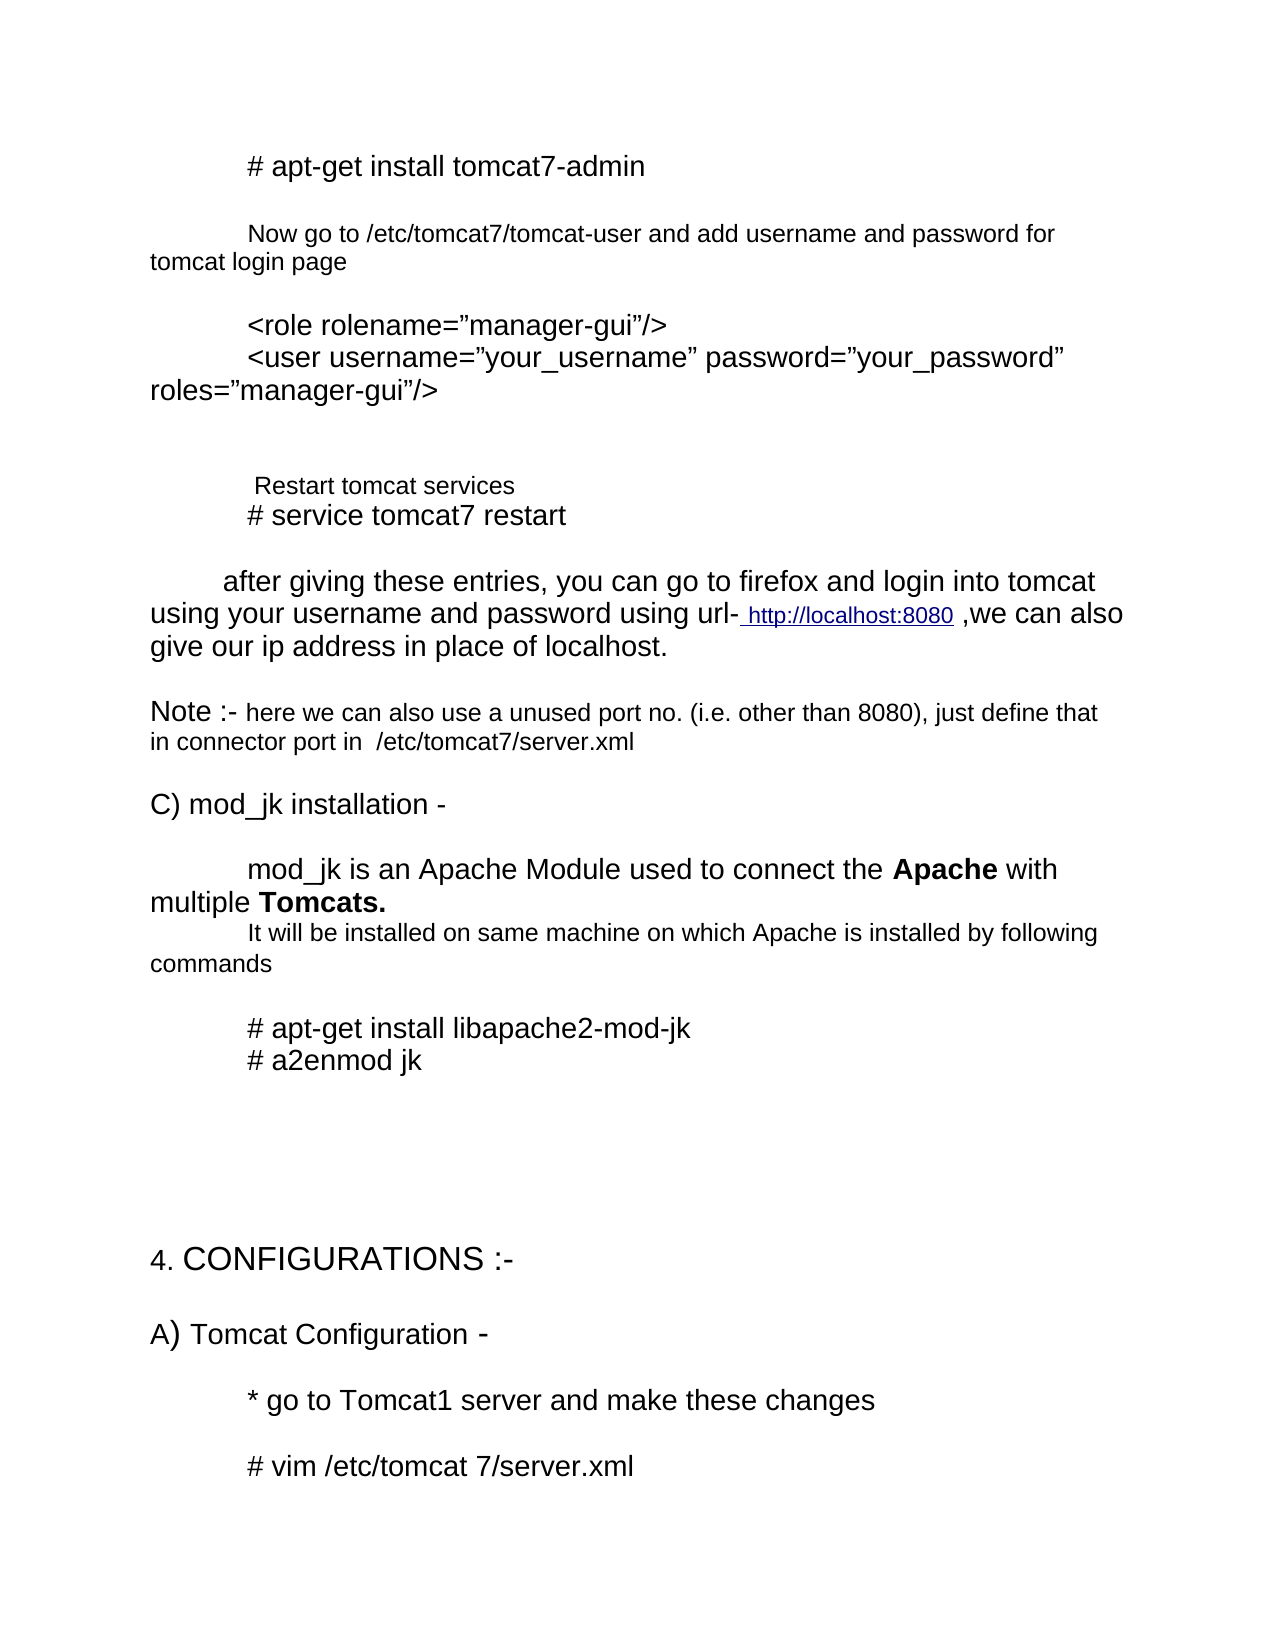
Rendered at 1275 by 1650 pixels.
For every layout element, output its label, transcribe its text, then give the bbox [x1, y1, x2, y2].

text Now go to /etc/tomcat7/tomcat-user and add username and password for tomcat login page [150, 220, 1125, 276]
text # service tomcat7 restart [150, 499, 1125, 532]
text C) mod_jk installation - [150, 788, 1125, 821]
text * go to Tomcat1 server and make these changes [150, 1384, 1125, 1417]
text # apt-get install tomcat7-admin [150, 150, 1125, 183]
text <user username=”your_username” password=”your_password” roles=”manager-gui”/> [150, 341, 1125, 406]
text Note :- here we can also use a unused port no. (i.e. other than 8080), just define that in connector port in /etc/tomcat7/server.xml [150, 695, 1125, 756]
text mod_jk is an Apache Module used to connect the Apache with multiple Tomcats. [150, 853, 1125, 918]
text 4. CONFIGURATIONS :- [150, 1240, 1125, 1277]
text # a2enmod jk [150, 1044, 1125, 1077]
text Restart tomcat services [150, 471, 1125, 499]
text # vim /etc/tomcat 7/server.xml [150, 1449, 1125, 1482]
text after giving these entries, you can go to firefox and login into tomcat using your username and password using url- http://localhost:8080 ,we can also give our ip address in place of localhost. [150, 564, 1125, 662]
text <role rolename=”manager-gui”/> [150, 308, 1125, 341]
text It will be installed on same machine on which Apache is installed by following commands [150, 918, 1125, 979]
text # apt-get install libapache2-mod-jk [150, 1012, 1125, 1044]
text A) Tomcat Configuration - [150, 1314, 1125, 1352]
